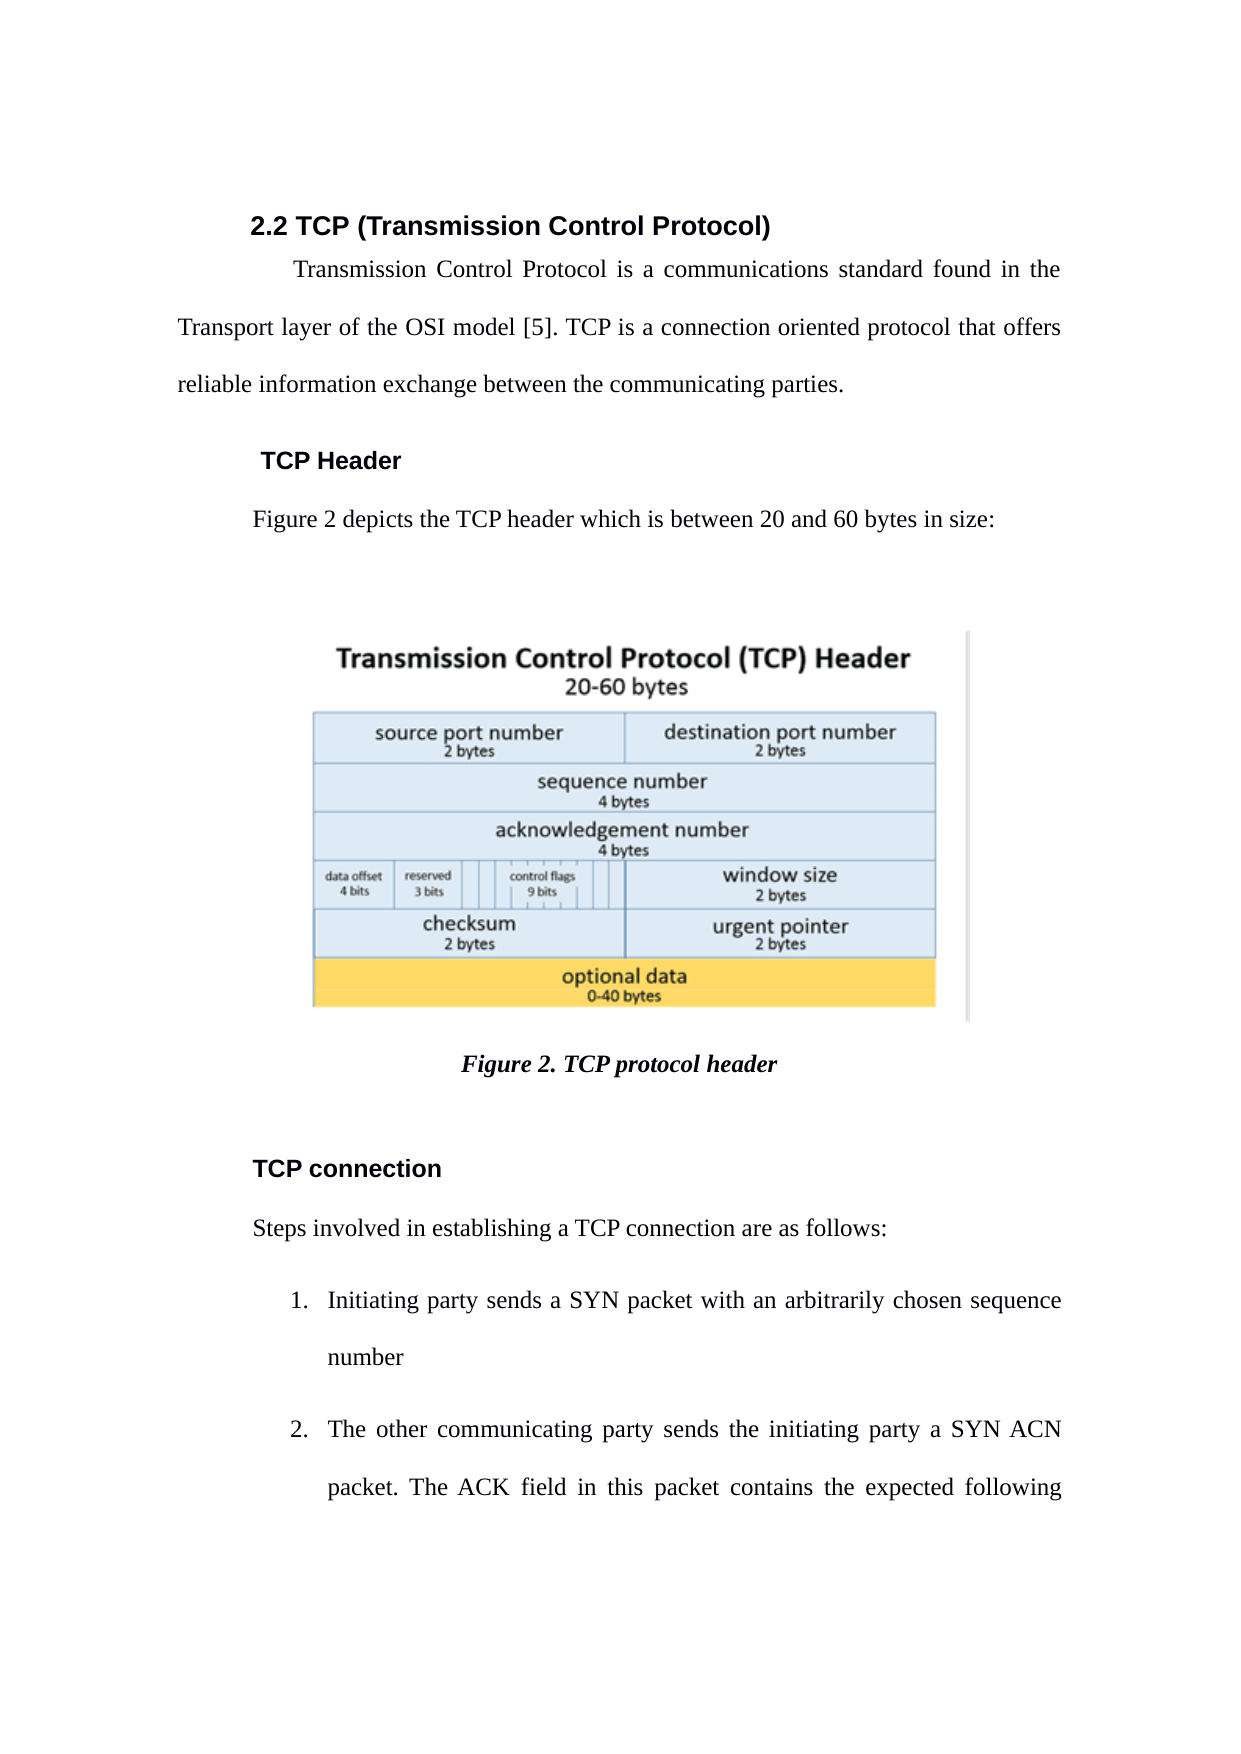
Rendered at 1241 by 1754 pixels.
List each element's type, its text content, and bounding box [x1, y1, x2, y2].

picture [269, 630, 971, 1023]
subtitle TCP connection [177, 1150, 1063, 1183]
text Steps involved in establishing a TCP connection are as follows: [177, 1213, 1063, 1242]
list Initiating party sends a SYN packet with an arbitrarily chosen sequence number [290, 1285, 1063, 1371]
text Figure 2. TCP protocol header [177, 1049, 1063, 1121]
text Figure 2 depicts the TCP header which is between 20 and 60 bytes in size: [177, 504, 1063, 533]
subtitle TCP Header [177, 442, 1063, 475]
list The other communicating party sends the initiating party a SYN ACN packet. The ACK field in this packet contains the expected following [290, 1414, 1063, 1501]
text Transmission Control Protocol is a communications standard found in the Transport layer of the OSI model [5]. TCP is a connection oriented protocol that offers reliable information exchange between the communicating parties. [177, 254, 1063, 398]
subtitle 2.2 TCP (Transmission Control Protocol) [177, 204, 1063, 242]
